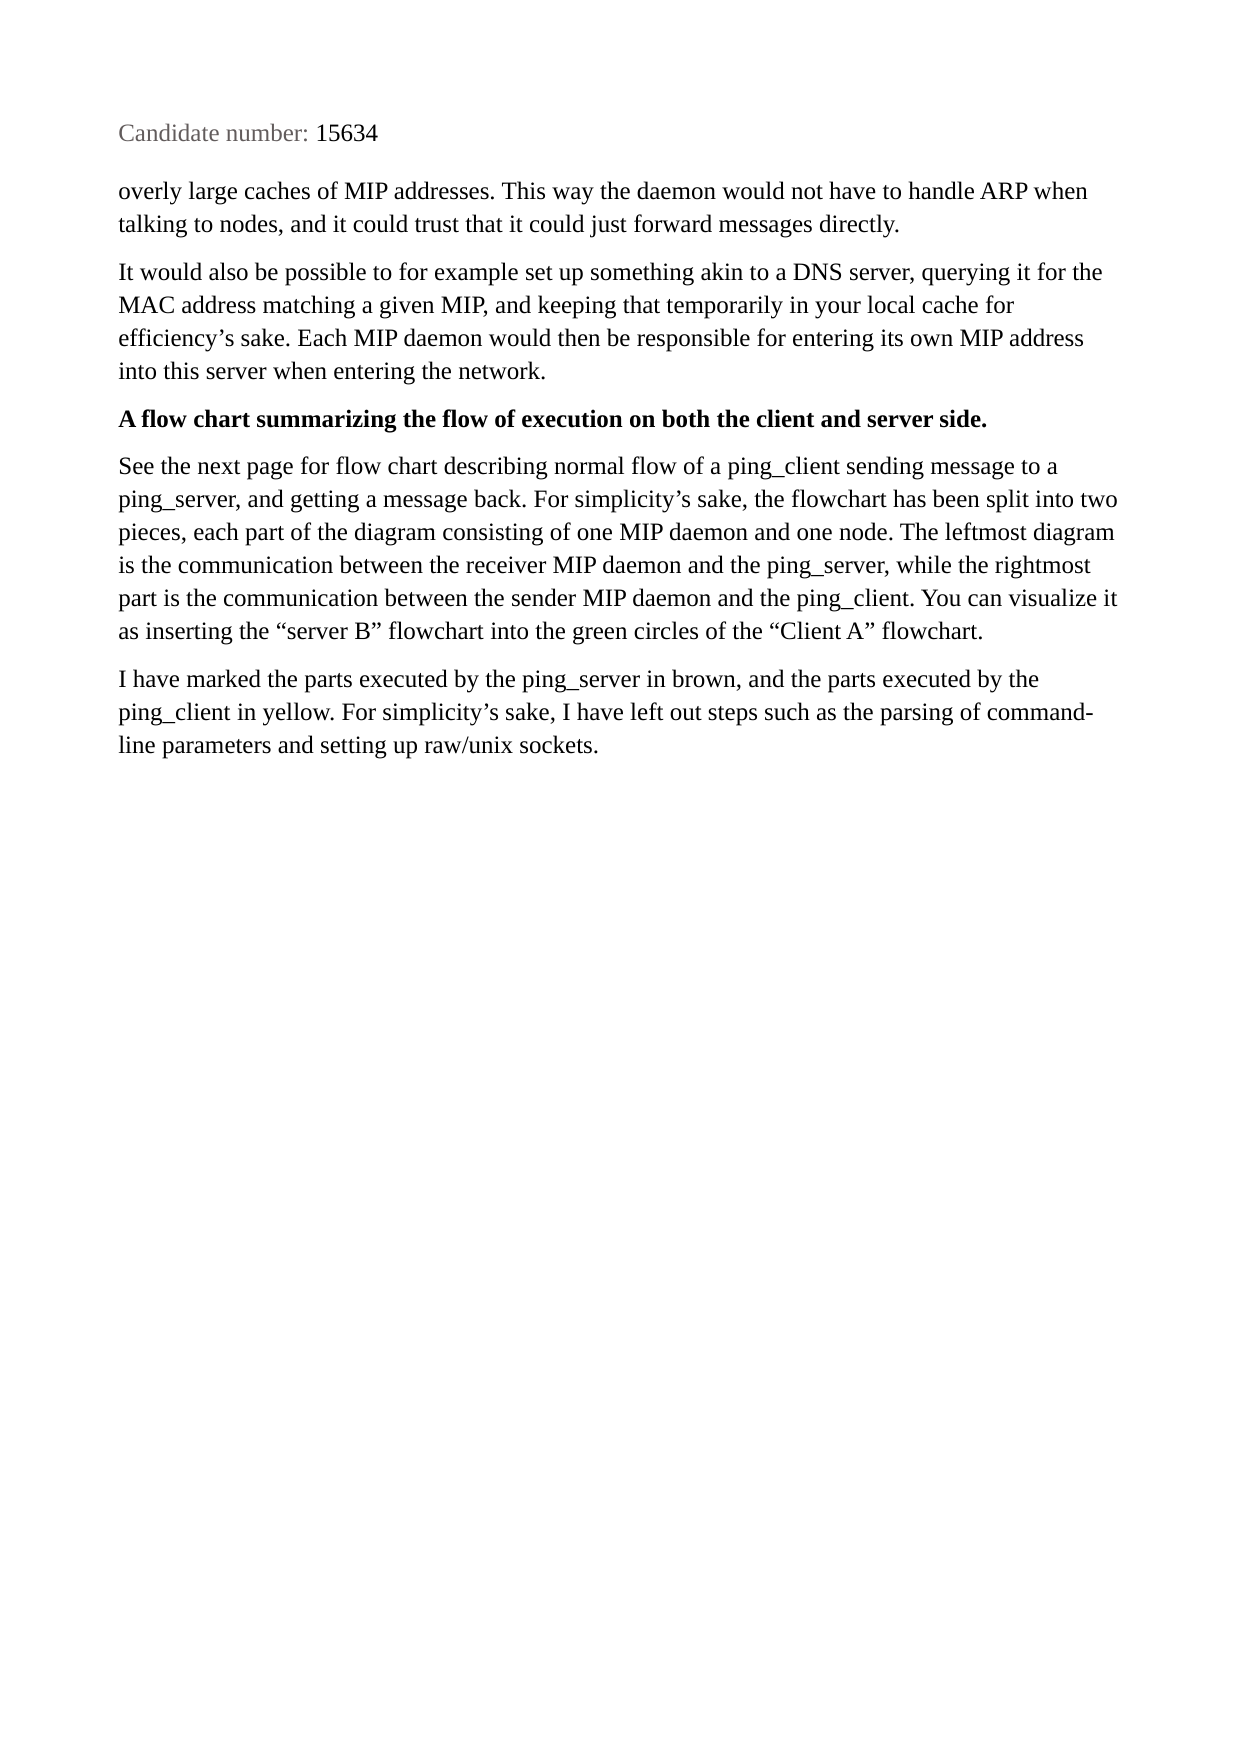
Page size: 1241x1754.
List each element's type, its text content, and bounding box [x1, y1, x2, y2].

text See the next page for flow chart describing normal flow of a ping_client sending message to a ping_server, and getting a message back. For simplicity’s sake, the flowchart has been split into two pieces, each part of the diagram consisting of one MIP daemon and one node. The leftmost diagram is the communication between the receiver MIP daemon and the ping_server, while the rightmost part is the communication between the sender MIP daemon and the ping_client. You can visualize it as inserting the “server B” flowchart into the green circles of the “Client A” flowchart. [118, 451, 1122, 645]
text overly large caches of MIP addresses. This way the daemon would not have to handle ARP when talking to nodes, and it could trust that it could just forward messages directly. [118, 176, 1122, 238]
text It would also be possible to for example set up something akin to a DNS server, querying it for the MAC address matching a given MIP, and keeping that temporarily in your local cache for efficiency’s sake. Each MIP daemon would then be responsible for entering its own MIP address into this server when entering the network. [118, 257, 1122, 385]
text A flow chart summarizing the flow of execution on both the client and server side. [118, 404, 1122, 432]
text I have marked the parts executed by the ping_server in brown, and the parts executed by the ping_client in yellow. For simplicity’s sake, I have left out steps such as the parsing of command-line parameters and setting up raw/unix sockets. [118, 664, 1122, 759]
